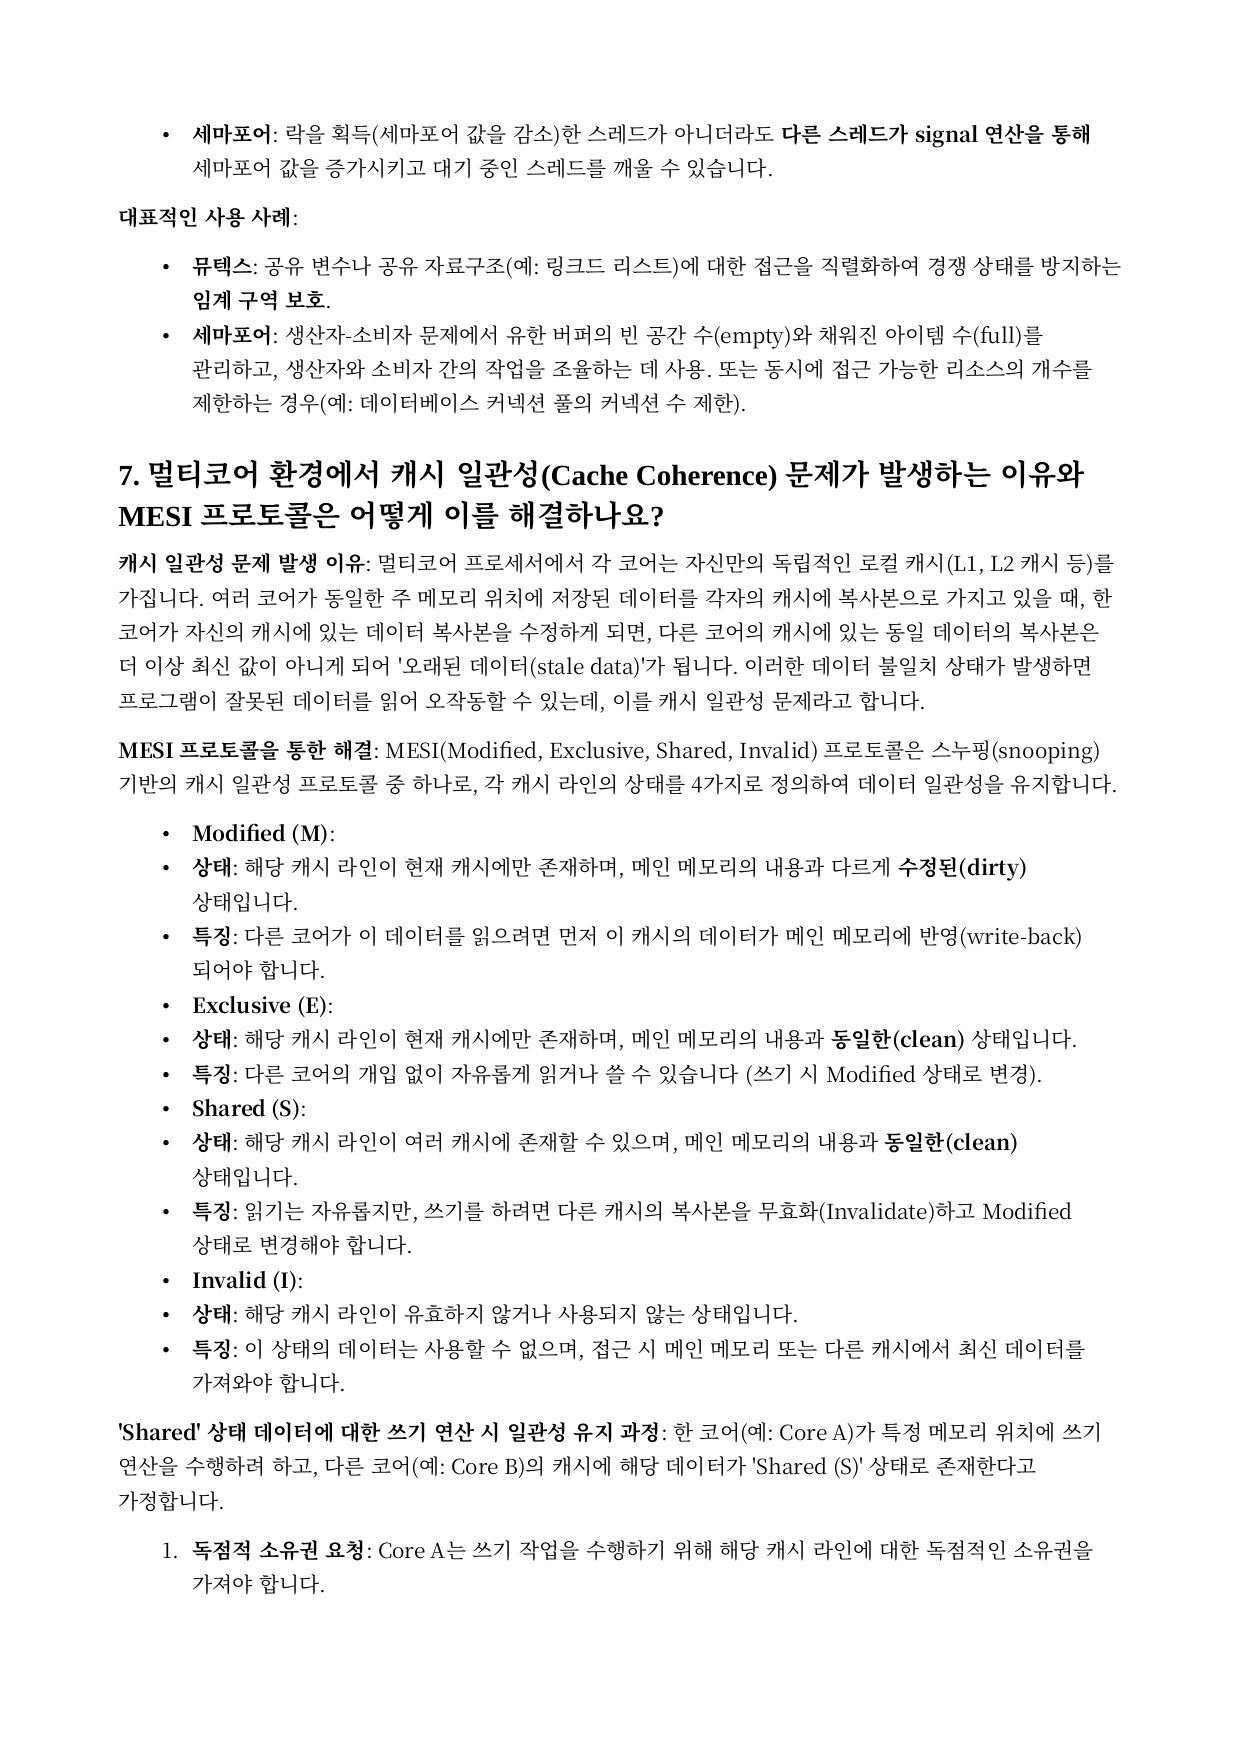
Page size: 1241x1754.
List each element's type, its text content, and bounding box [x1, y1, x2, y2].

text 대표적인 사용 사례: [118, 201, 1122, 231]
list 세마포어: 락을 획득(세마포어 값을 감소)한 스레드가 아니더라도 다른 스레드가 signal 연산을 통해 세마포어 값을 증가시키고 대기 중인 스레드를 깨울 수 있습니다. [162, 118, 1122, 182]
text MESI 프로토콜을 통한 해결: MESI(Modified, Exclusive, Shared, Invalid) 프로토콜은 스누핑(snooping) 기반의 캐시 일관성 프로토콜 중 하나로, 각 캐시 라인의 상태를 4가지로 정의하여 데이터 일관성을 유지합니다. [118, 734, 1122, 798]
list 특징: 다른 코어의 개입 없이 자유롭게 읽거나 쓸 수 있습니다 (쓰기 시 Modified 상태로 변경). [162, 1058, 1122, 1088]
list 뮤텍스: 공유 변수나 공유 자료구조(예: 링크드 리스트)에 대한 접근을 직렬화하여 경쟁 상태를 방지하는 임계 구역 보호. [162, 250, 1122, 315]
list Shared (S): [162, 1092, 1122, 1122]
list 특징: 이 상태의 데이터는 사용할 수 없으며, 접근 시 메인 메모리 또는 다른 캐시에서 최신 데이터를 가져와야 합니다. [162, 1333, 1122, 1397]
list 상태: 해당 캐시 라인이 현재 캐시에만 존재하며, 메인 메모리의 내용과 동일한(clean) 상태입니다. [162, 1024, 1122, 1054]
list 상태: 해당 캐시 라인이 여러 캐시에 존재할 수 있으며, 메인 메모리의 내용과 동일한(clean) 상태입니다. [162, 1127, 1122, 1191]
list 특징: 다른 코어가 이 데이터를 읽으려면 먼저 이 캐시의 데이터가 메인 메모리에 반영(write-back)되어야 합니다. [162, 921, 1122, 985]
list Invalid (I): [162, 1264, 1122, 1294]
list Exclusive (E): [162, 989, 1122, 1019]
list 세마포어: 생산자-소비자 문제에서 유한 버퍼의 빈 공간 수(empty)와 채워진 아이템 수(full)를 관리하고, 생산자와 소비자 간의 작업을 조율하는 데 사용. 또는 동시에 접근 가능한 리소스의 개수를 제한하는 경우(예: 데이터베이스 커넥션 풀의 커넥션 수 제한). [162, 319, 1122, 418]
list 상태: 해당 캐시 라인이 현재 캐시에만 존재하며, 메인 메모리의 내용과 다르게 수정된(dirty) 상태입니다. [162, 852, 1122, 916]
list Modified (M): [162, 817, 1122, 847]
text 'Shared' 상태 데이터에 대한 쓰기 연산 시 일관성 유지 과정: 한 코어(예: Core A)가 특정 메모리 위치에 쓰기 연산을 수행하려 하고, 다른 코어(예: Core B)의 캐시에 해당 데이터가 'Shared (S)' 상태로 존재한다고 가정합니다. [118, 1416, 1122, 1515]
list 상태: 해당 캐시 라인이 유효하지 않거나 사용되지 않는 상태입니다. [162, 1299, 1122, 1329]
text 캐시 일관성 문제 발생 이유: 멀티코어 프로세서에서 각 코어는 자신만의 독립적인 로컬 캐시(L1, L2 캐시 등)를 가집니다. 여러 코어가 동일한 주 메모리 위치에 저장된 데이터를 각자의 캐시에 복사본으로 가지고 있을 때, 한 코어가 자신의 캐시에 있는 데이터 복사본을 수정하게 되면, 다른 코어의 캐시에 있는 동일 데이터의 복사본은 더 이상 최신 값이 아니게 되어 '오래된 데이터(stale data)'가 됩니다. 이러한 데이터 불일치 상태가 발생하면 프로그램이 잘못된 데이터를 읽어 오작동할 수 있는데, 이를 캐시 일관성 문제라고 합니다. [118, 548, 1122, 715]
list 독점적 소유권 요청: Core A는 쓰기 작업을 수행하기 위해 해당 캐시 라인에 대한 독점적인 소유권을 가져야 합니다. [162, 1534, 1122, 1598]
list 특징: 읽기는 자유롭지만, 쓰기를 하려면 다른 캐시의 복사본을 무효화(Invalidate)하고 Modified 상태로 변경해야 합니다. [162, 1196, 1122, 1260]
subtitle 7. 멀티코어 환경에서 캐시 일관성(Cache Coherence) 문제가 발생하는 이유와 MESI 프로토콜은 어떻게 이를 해결하나요? [118, 451, 1122, 535]
